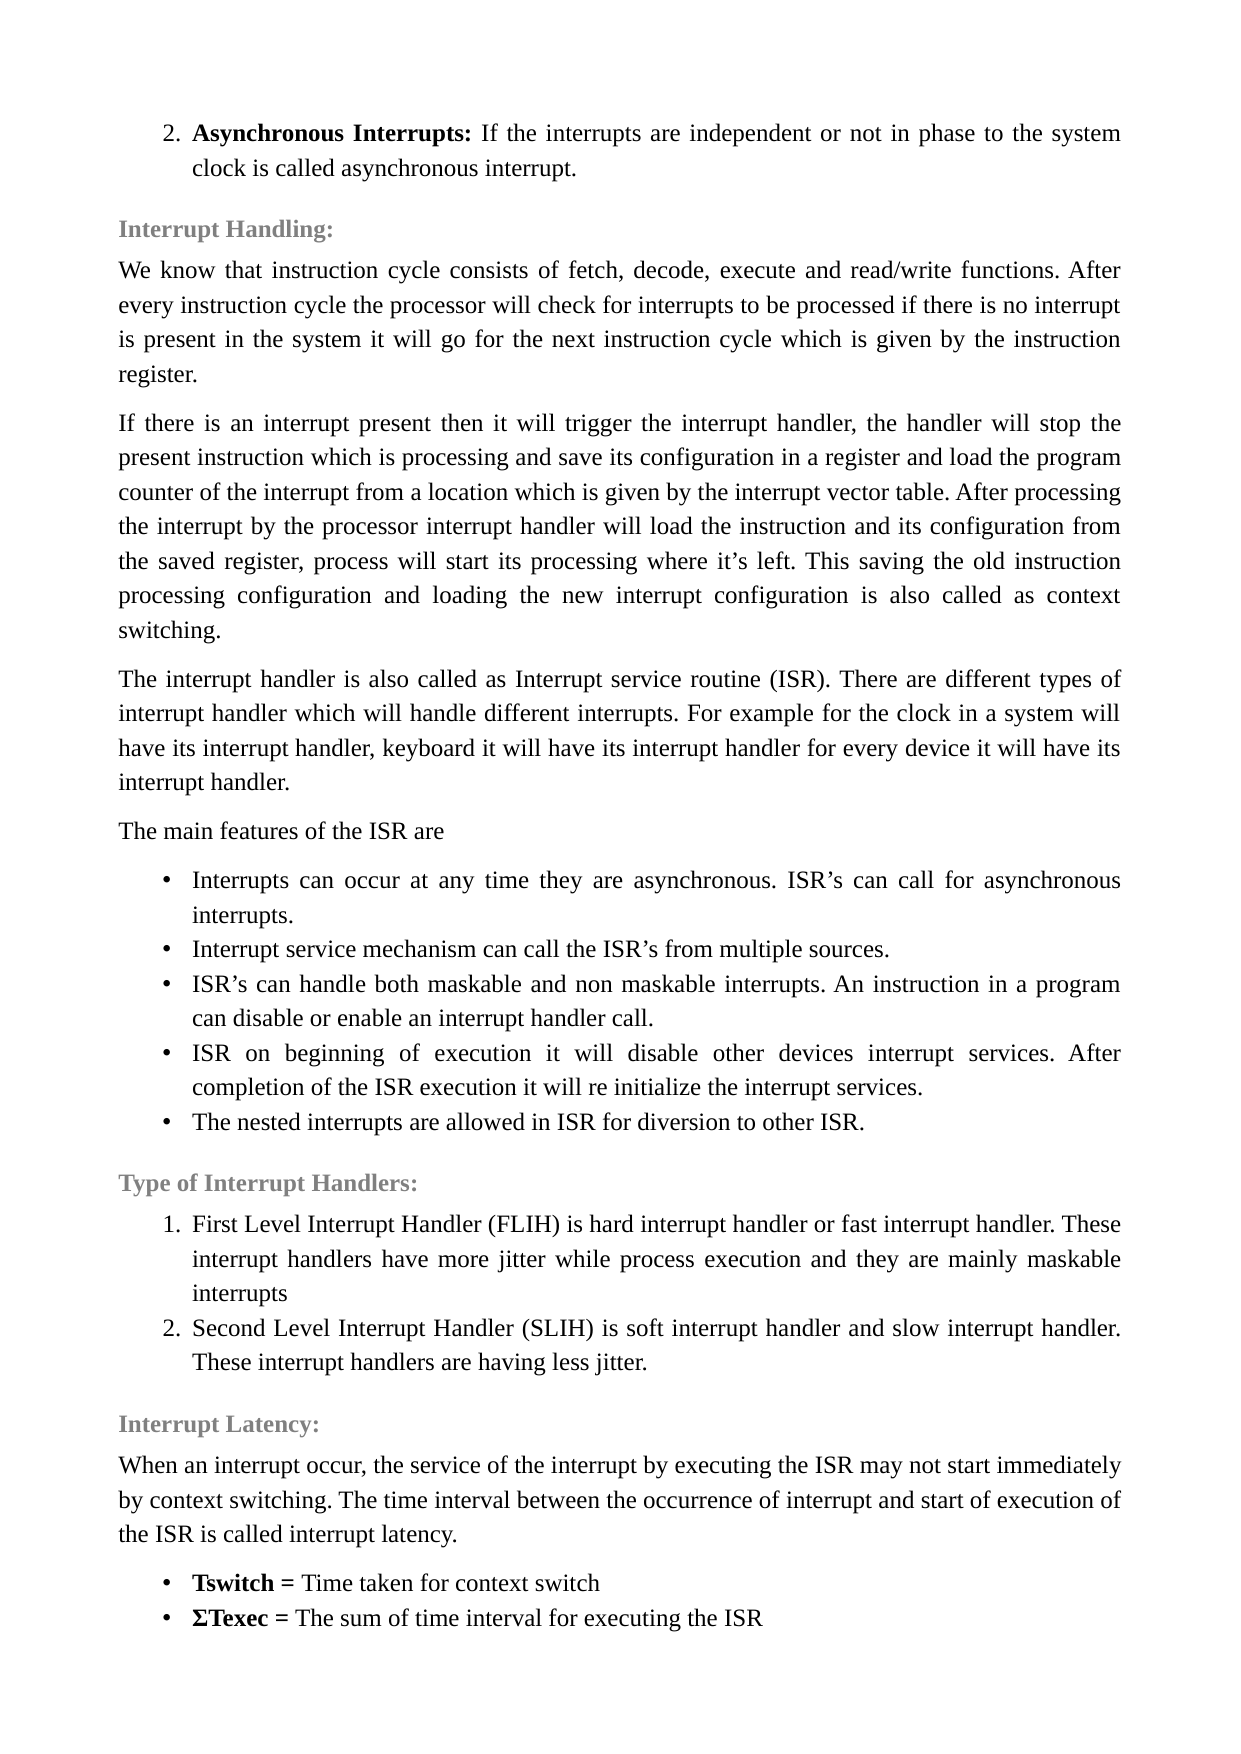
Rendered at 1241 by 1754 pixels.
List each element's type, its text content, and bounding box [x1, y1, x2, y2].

subtitle Interrupt Latency: [118, 1409, 1122, 1438]
text If there is an interrupt present then it will trigger the interrupt handler, the handler will stop the present instruction which is processing and save its configuration in a register and load the program counter of the interrupt from a location which is given by the interrupt vector table. After processing the interrupt by the processor interrupt handler will load the instruction and its configuration from the saved register, process will start its processing where it’s left. This saving the old instruction processing configuration and loading the new interrupt configuration is also called as context switching. [118, 408, 1122, 643]
subtitle Interrupt Handling: [118, 214, 1122, 243]
list Interrupts can occur at any time they are asynchronous. ISR’s can call for asynchronous interrupts. [162, 865, 1122, 929]
text The interrupt handler is also called as Interrupt service routine (ISR). There are different types of interrupt handler which will handle different interrupts. For example for the clock in a system will have its interrupt handler, keyboard it will have its interrupt handler for every device it will have its interrupt handler. [118, 664, 1122, 796]
list Interrupt service mechanism can call the ISR’s from multiple sources. [162, 934, 1122, 963]
text When an interrupt occur, the service of the interrupt by executing the ISR may not start immediately by context switching. The time interval between the occurrence of interrupt and start of execution of the ISR is called interrupt latency. [118, 1450, 1122, 1548]
list The nested interrupts are allowed in ISR for diversion to other ISR. [162, 1107, 1122, 1136]
list Second Level Interrupt Handler (SLIH) is soft interrupt handler and slow interrupt handler. These interrupt handlers are having less jitter. [162, 1313, 1122, 1376]
text We know that instruction cycle consists of fetch, decode, execute and read/write functions. After every instruction cycle the processor will check for interrupts to be processed if there is no interrupt is present in the system it will go for the next instruction cycle which is given by the instruction register. [118, 255, 1122, 388]
list ISR on beginning of execution it will disable other devices interrupt services. After completion of the ISR execution it will re initialize the interrupt services. [162, 1038, 1122, 1101]
text The main features of the ISR are [118, 816, 1122, 845]
subtitle Type of Interrupt Handlers: [118, 1168, 1122, 1197]
list ISR’s can handle both maskable and non maskable interrupts. An instruction in a program can disable or enable an interrupt handler call. [162, 969, 1122, 1032]
list Tswitch = Time taken for context switch [162, 1568, 1122, 1597]
list ΣTexec = The sum of time interval for executing the ISR [162, 1603, 1122, 1632]
list First Level Interrupt Handler (FLIH) is hard interrupt handler or fast interrupt handler. These interrupt handlers have more jitter while process execution and they are mainly maskable interrupts [162, 1209, 1122, 1307]
list Asynchronous Interrupts: If the interrupts are independent or not in phase to the system clock is called asynchronous interrupt. [162, 118, 1122, 181]
